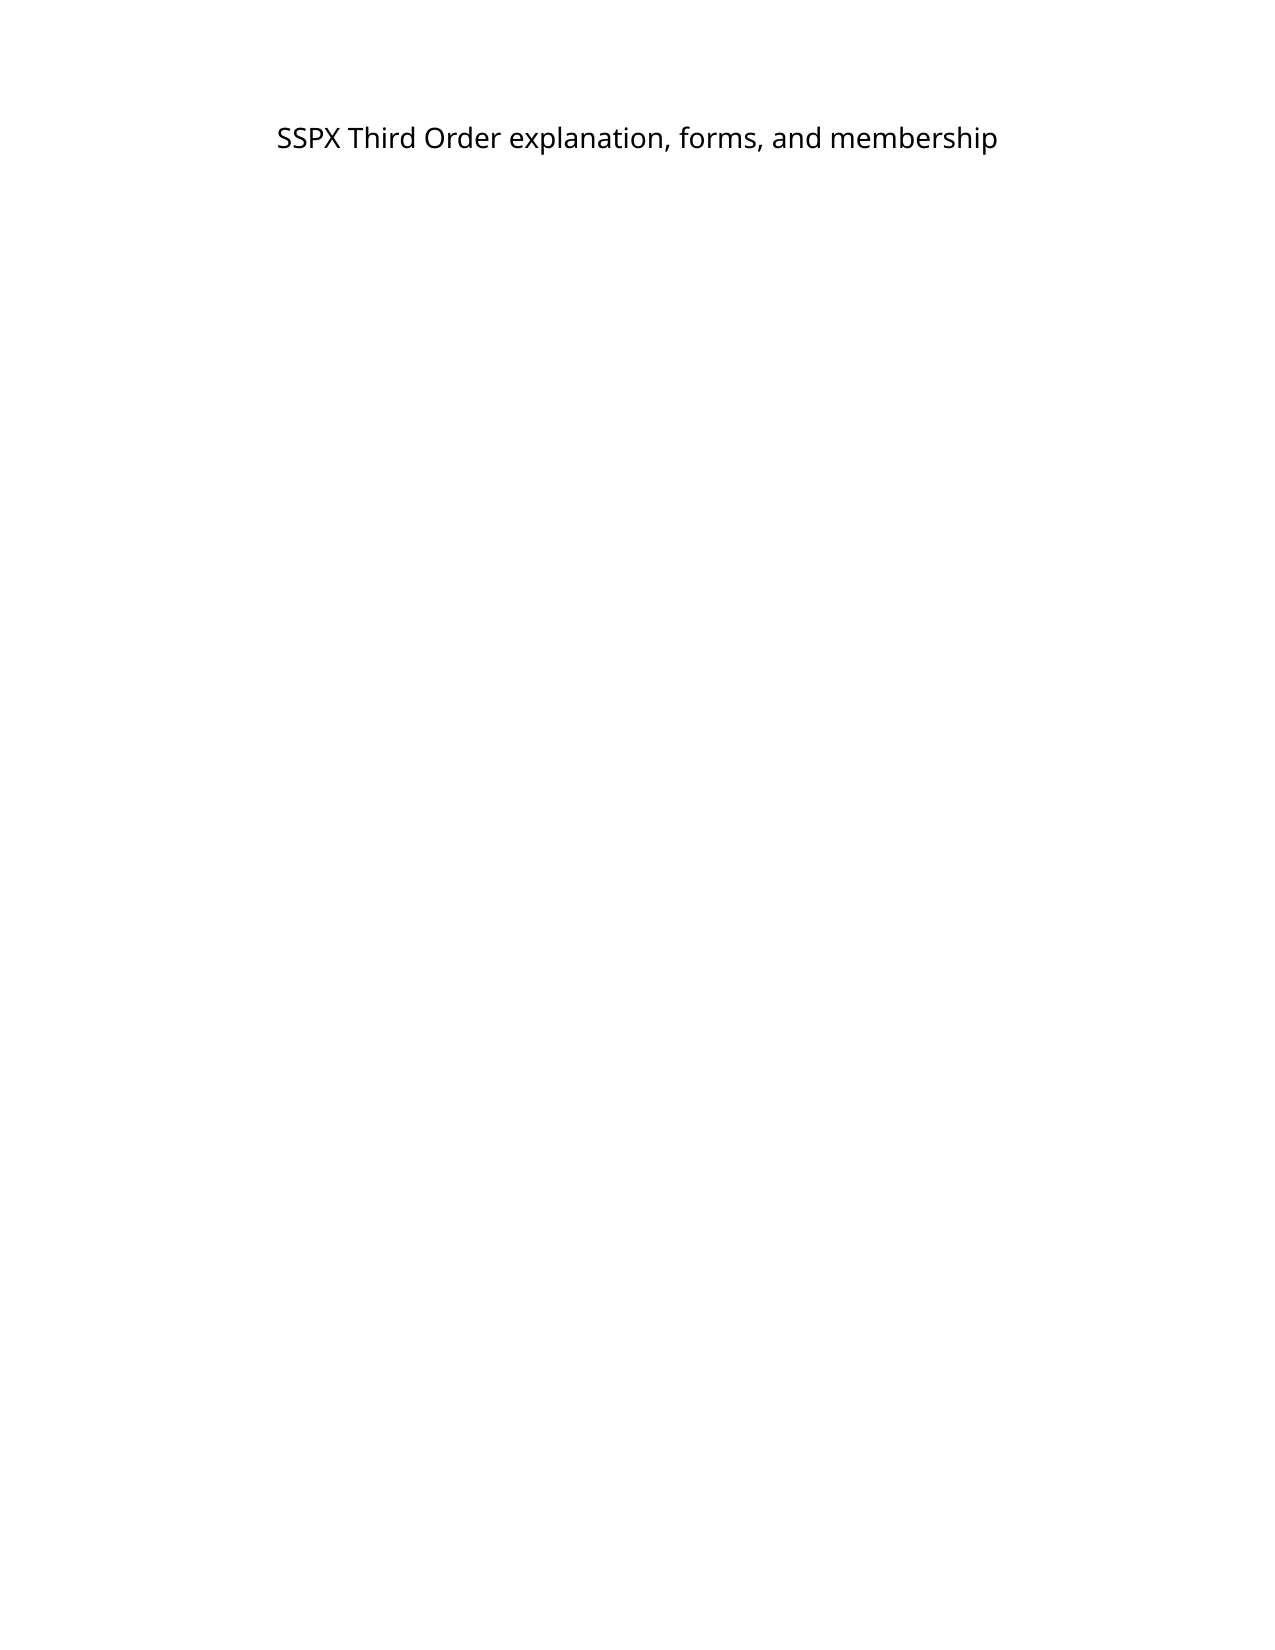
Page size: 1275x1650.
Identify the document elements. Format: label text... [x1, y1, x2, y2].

subtitle SSPX Third Order explanation, forms, and membership [118, 118, 1157, 156]
